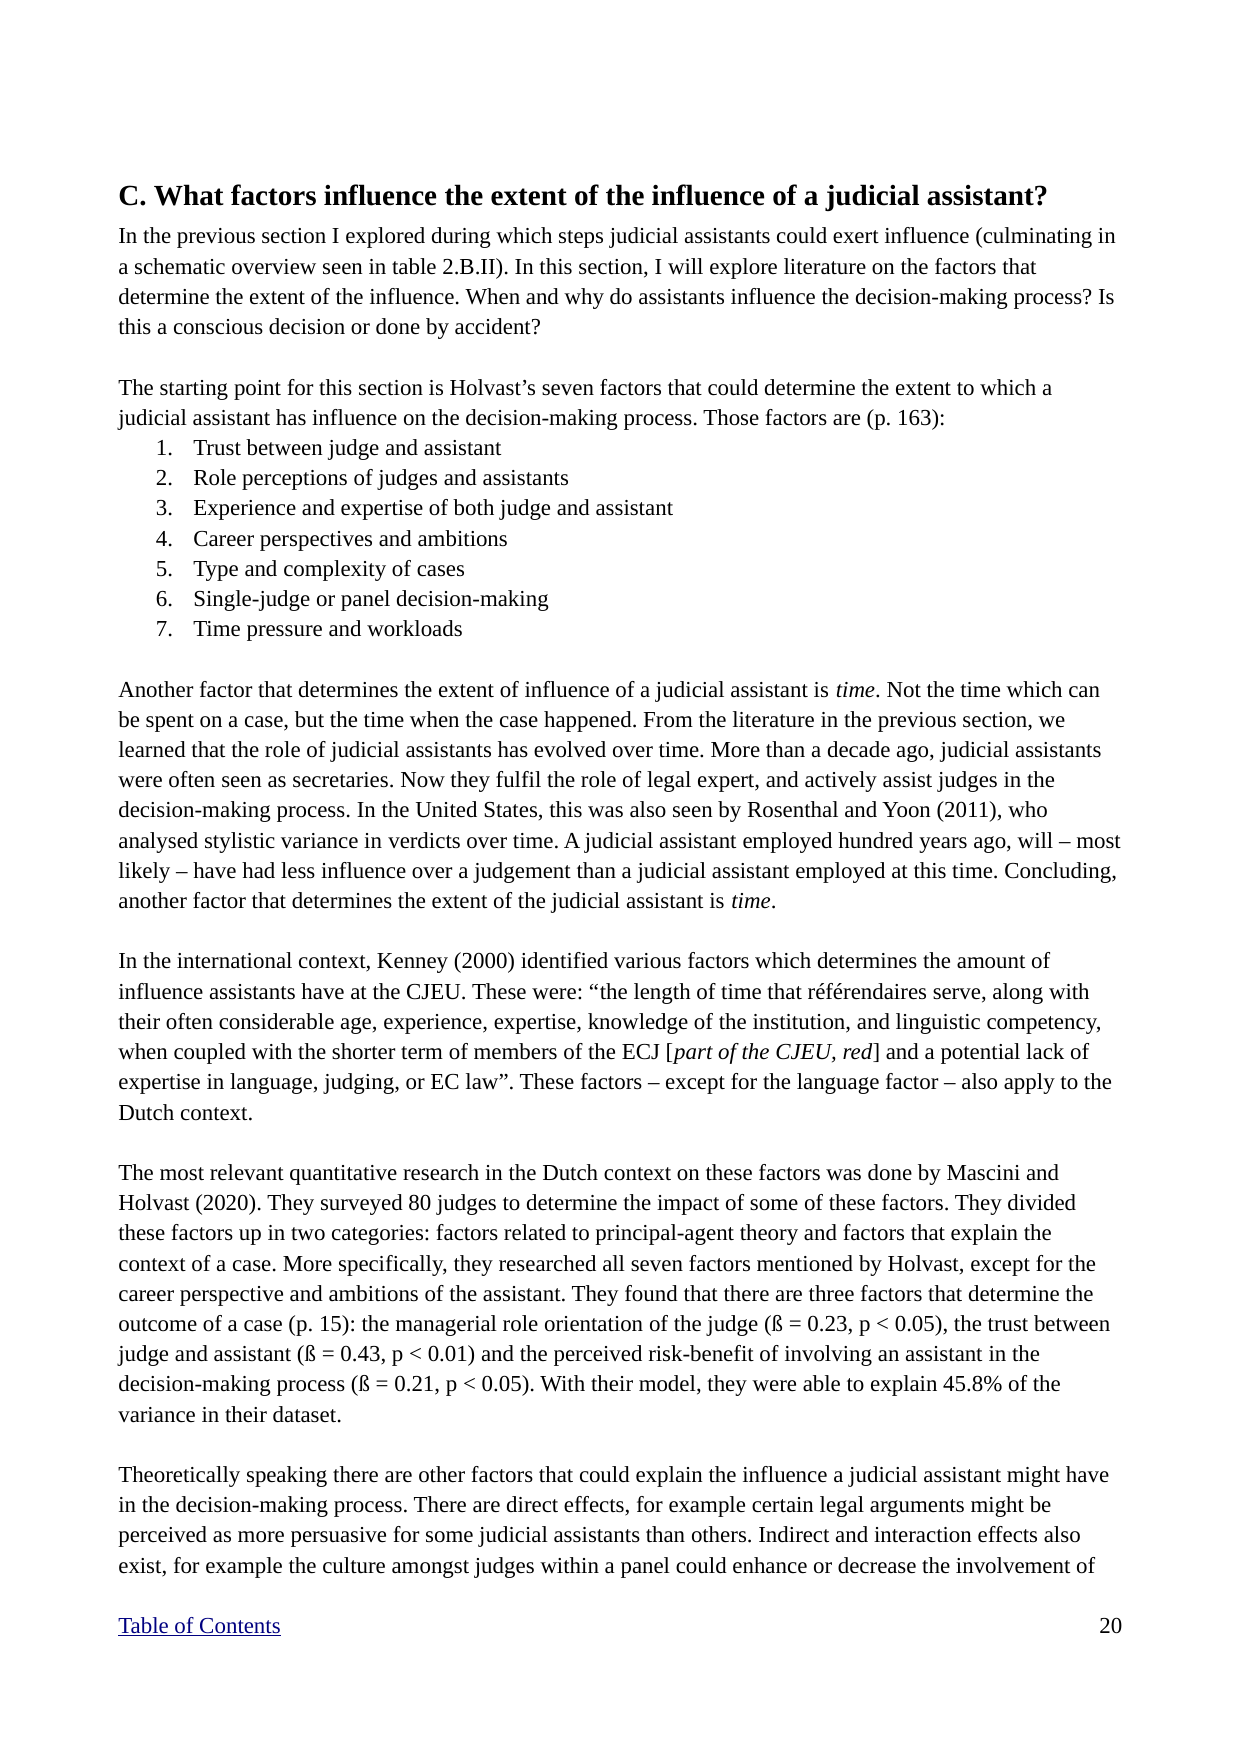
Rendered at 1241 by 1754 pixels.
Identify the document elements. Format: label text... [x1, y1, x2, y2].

list Time pressure and workloads [156, 615, 1122, 642]
text Another factor that determines the extent of influence of a judicial assistant is time. Not the time which can be spent on a case, but the time when the case happened. From the literature in the previous section, we learned that the role of judicial assistants has evolved over time. More than a decade ago, judicial assistants were often seen as secretaries. Now they fulfil the role of legal expert, and actively assist judges in the decision-making process. In the United States, this was also seen by Rosenthal and Yoon (2011), who analysed stylistic variance in verdicts over time. A judicial assistant employed hundred years ago, will – most likely – have had less influence over a judgement than a judicial assistant employed at this time. Concluding, another factor that determines the extent of the judicial assistant is time. [118, 676, 1122, 913]
subtitle C. What factors influence the extent of the influence of a judicial assistant? [118, 178, 1122, 212]
list Trust between judge and assistant [156, 434, 1122, 460]
list Career perspectives and ambitions [156, 524, 1122, 551]
list Type and complexity of cases [156, 555, 1122, 581]
list Experience and expertise of both judge and assistant [156, 494, 1122, 521]
text In the previous section I explored during which steps judicial assistants could exert influence (culminating in a schematic overview seen in table 2.B.II). In this section, I will explore literature on the factors that determine the extent of the influence. When and why do assistants influence the decision-making process? Is this a conscious decision or done by accident? [118, 222, 1122, 339]
list Role perceptions of judges and assistants [156, 464, 1122, 491]
list Single-judge or panel decision-making [156, 585, 1122, 611]
text Theoretically speaking there are other factors that could explain the influence a judicial assistant might have in the decision-making process. There are direct effects, for example certain legal arguments might be perceived as more persuasive for some judicial assistants than others. Indirect and interaction effects also exist, for example the culture amongst judges within a panel could enhance or decrease the involvement of [118, 1461, 1122, 1578]
text In the international context, Kenney (2000) identified various factors which determines the amount of influence assistants have at the CJEU. These were: “the length of time that référendaires serve, along with their often considerable age, experience, expertise, knowledge of the institution, and linguistic competency, when coupled with the shorter term of members of the ECJ [part of the CJEU, red] and a potential lack of expertise in language, judging, or EC law”. These factors – except for the language factor – also apply to the Dutch context. [118, 947, 1122, 1125]
text The starting point for this section is Holvast’s seven factors that could determine the extent to which a judicial assistant has influence on the decision-making process. Those factors are (p. 163): [118, 373, 1122, 430]
text The most relevant quantitative research in the Dutch context on these factors was done by Mascini and Holvast (2020). They surveyed 80 judges to determine the impact of some of these factors. They divided these factors up in two categories: factors related to principal-agent theory and factors that explain the context of a case. More specifically, they researched all seven factors mentioned by Holvast, except for the career perspective and ambitions of the assistant. They found that there are three factors that determine the outcome of a case (p. 15): the managerial role orientation of the judge (ß = 0.23, p < 0.05), the trust between judge and assistant (ß = 0.43, p < 0.01) and the perceived risk-benefit of involving an assistant in the decision-making process (ß = 0.21, p < 0.05). With their model, they were able to explain 45.8% of the variance in their dataset. [118, 1159, 1122, 1427]
